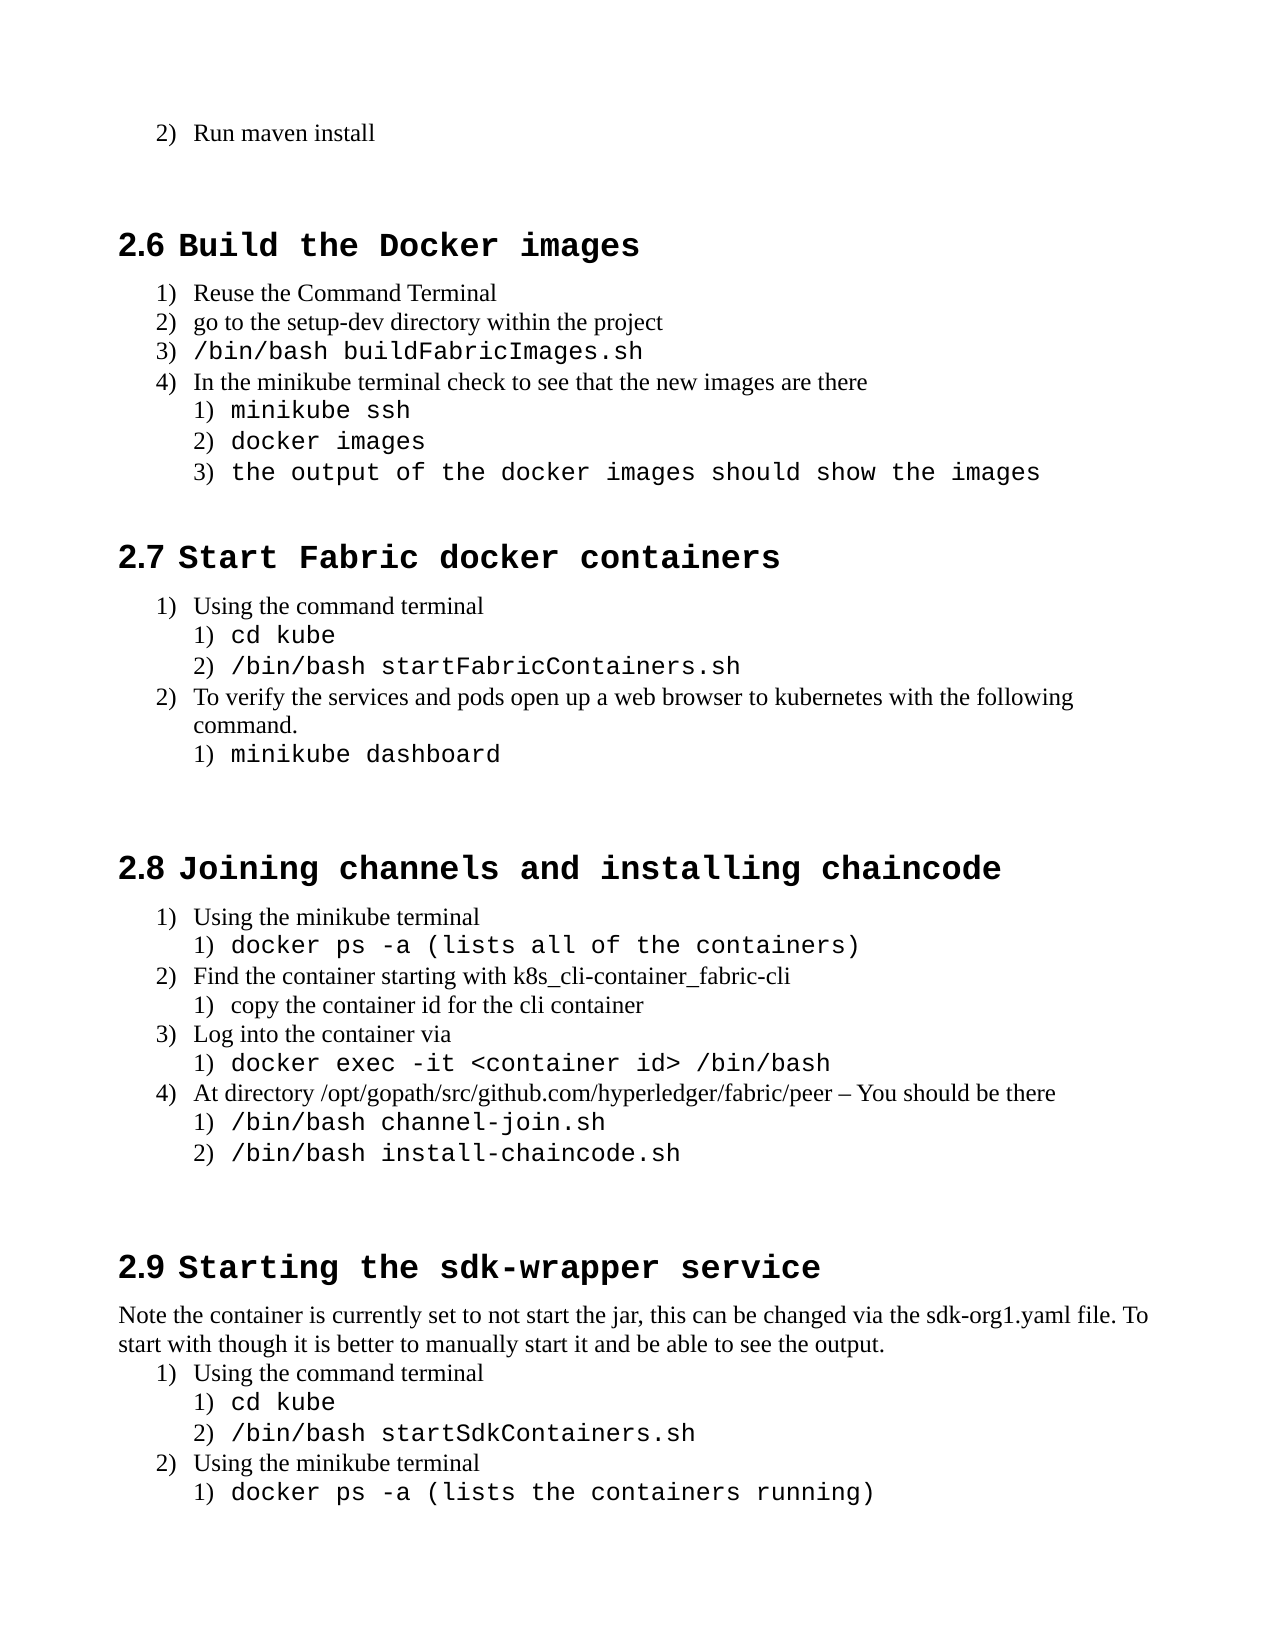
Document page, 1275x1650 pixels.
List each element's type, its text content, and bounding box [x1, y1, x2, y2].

list minikube ssh [193, 396, 1157, 426]
subtitle Start Fabric docker containers [118, 537, 1157, 579]
text Note the container is currently set to not start the jar, this can be changed via the sdk-org1.yaml file. To start with though it is better to manually start it and be able to see the output. [118, 1301, 1157, 1358]
list In the minikube terminal check to see that the new images are there [156, 367, 1157, 396]
list /bin/bash startSdkContainers.sh [193, 1418, 1157, 1448]
list docker ps -a (lists the containers running) [193, 1477, 1157, 1508]
list Run maven install [156, 118, 1157, 147]
list /bin/bash buildFabricImages.sh [156, 336, 1157, 367]
list Using the command terminal [156, 1358, 1157, 1387]
list /bin/bash install-chaincode.sh [193, 1138, 1157, 1169]
list Using the minikube terminal [156, 902, 1157, 931]
list At directory /opt/gopath/src/github.com/hyperledger/fabric/peer – You should be there [156, 1078, 1157, 1107]
list minikube dashboard [193, 739, 1157, 770]
list the output of the docker images should show the images [193, 457, 1157, 488]
list Using the minikube terminal [156, 1448, 1157, 1477]
list Reuse the Command Terminal [156, 278, 1157, 307]
list cd kube [193, 620, 1157, 651]
list go to the setup-dev directory within the project [156, 307, 1157, 336]
list cd kube [193, 1387, 1157, 1418]
list docker images [193, 426, 1157, 457]
list /bin/bash channel-join.sh [193, 1107, 1157, 1138]
list Using the command terminal [156, 591, 1157, 620]
list /bin/bash startFabricContainers.sh [193, 651, 1157, 682]
subtitle Joining channels and installing chaincode [118, 848, 1157, 889]
list Find the container starting with k8s_cli-container_fabric-cli [156, 961, 1157, 990]
subtitle Starting the sdk-wrapper service [118, 1246, 1157, 1288]
list To verify the services and pods open up a web browser to kubernetes with the following command. [156, 682, 1157, 739]
list Log into the container via [156, 1019, 1157, 1048]
list docker ps -a (lists all of the containers) [193, 931, 1157, 961]
subtitle Build the Docker images [118, 224, 1157, 266]
list docker exec -it <container id> /bin/bash [193, 1048, 1157, 1078]
list copy the container id for the cli container [193, 990, 1157, 1019]
